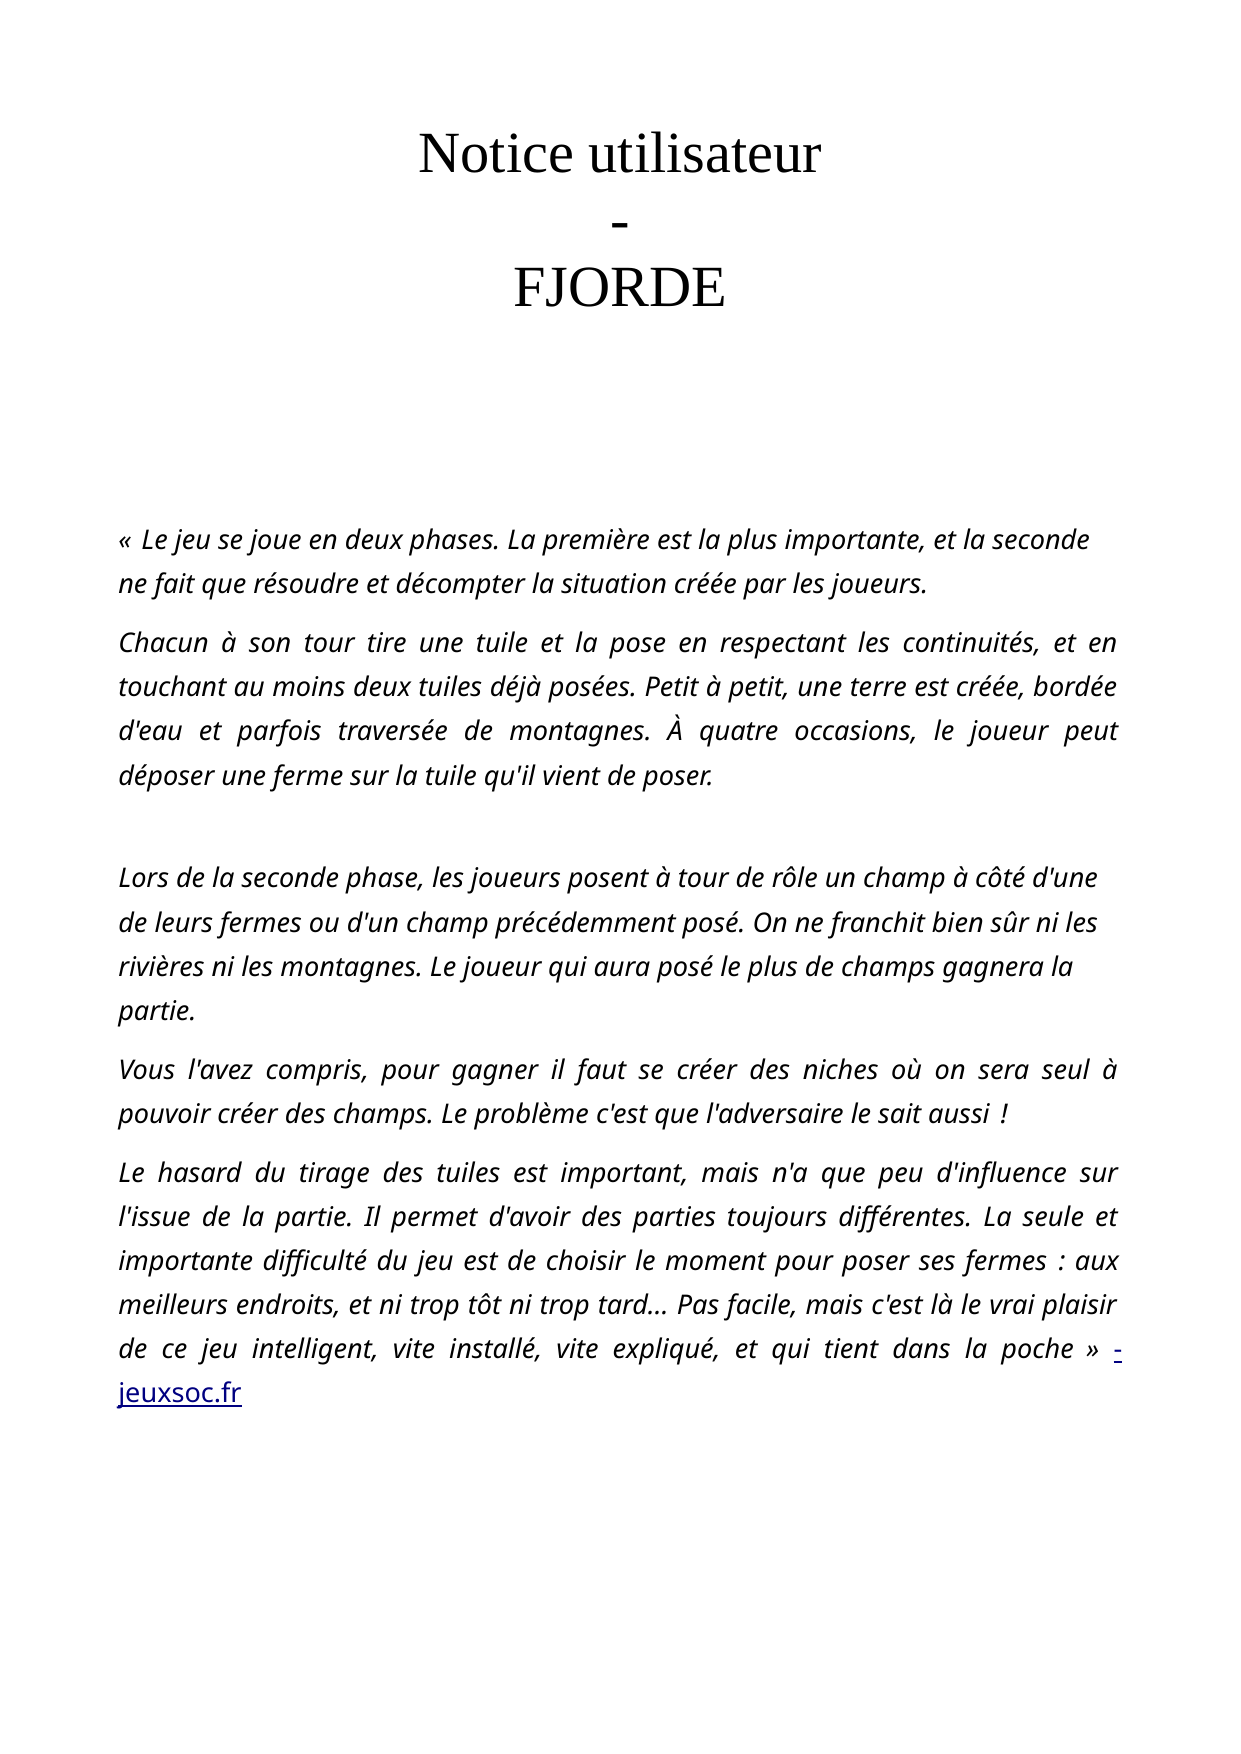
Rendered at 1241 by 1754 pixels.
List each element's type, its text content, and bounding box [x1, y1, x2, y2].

text FJORDE [118, 252, 1122, 319]
text Lors de la seconde phase, les joueurs posent à tour de rôle un champ à côté d'une de leurs fermes ou d'un champ précédemment posé. On ne franchit bien sûr ni les rivières ni les montagnes. Le joueur qui aura posé le plus de champs gagnera la partie. [118, 815, 1122, 1028]
text « Le jeu se joue en deux phases. La première est la plus importante, et la seconde ne fait que résoudre et décompter la situation créée par les joueurs. [118, 521, 1122, 602]
text Vous l'avez compris, pour gagner il faut se créer des niches où on sera seul à pouvoir créer des champs. Le problème c'est que l'adversaire le sait aussi ! [118, 1050, 1122, 1131]
text Chacun à son tour tire une tuile et la pose en respectant les continuités, et en touchant au moins deux tuiles déjà posées. Petit à petit, une terre est créée, bordée d'eau et parfois traversée de montagnes. À quatre occasions, le joueur peut déposer une ferme sur la tuile qu'il vient de poser. [118, 623, 1122, 793]
text - [118, 185, 1122, 252]
text Le hasard du tirage des tuiles est important, mais n'a que peu d'influence sur l'issue de la partie. Il permet d'avoir des parties toujours différentes. La seule et importante difficulté du jeu est de choisir le moment pour poser ses fermes : aux meilleurs endroits, et ni trop tôt ni trop tard… Pas facile, mais c'est là le vrai plaisir de ce jeu intelligent, vite installé, vite expliqué, et qui tient dans la poche » - jeuxsoc.fr [118, 1153, 1122, 1411]
text Notice utilisateur [118, 118, 1122, 185]
